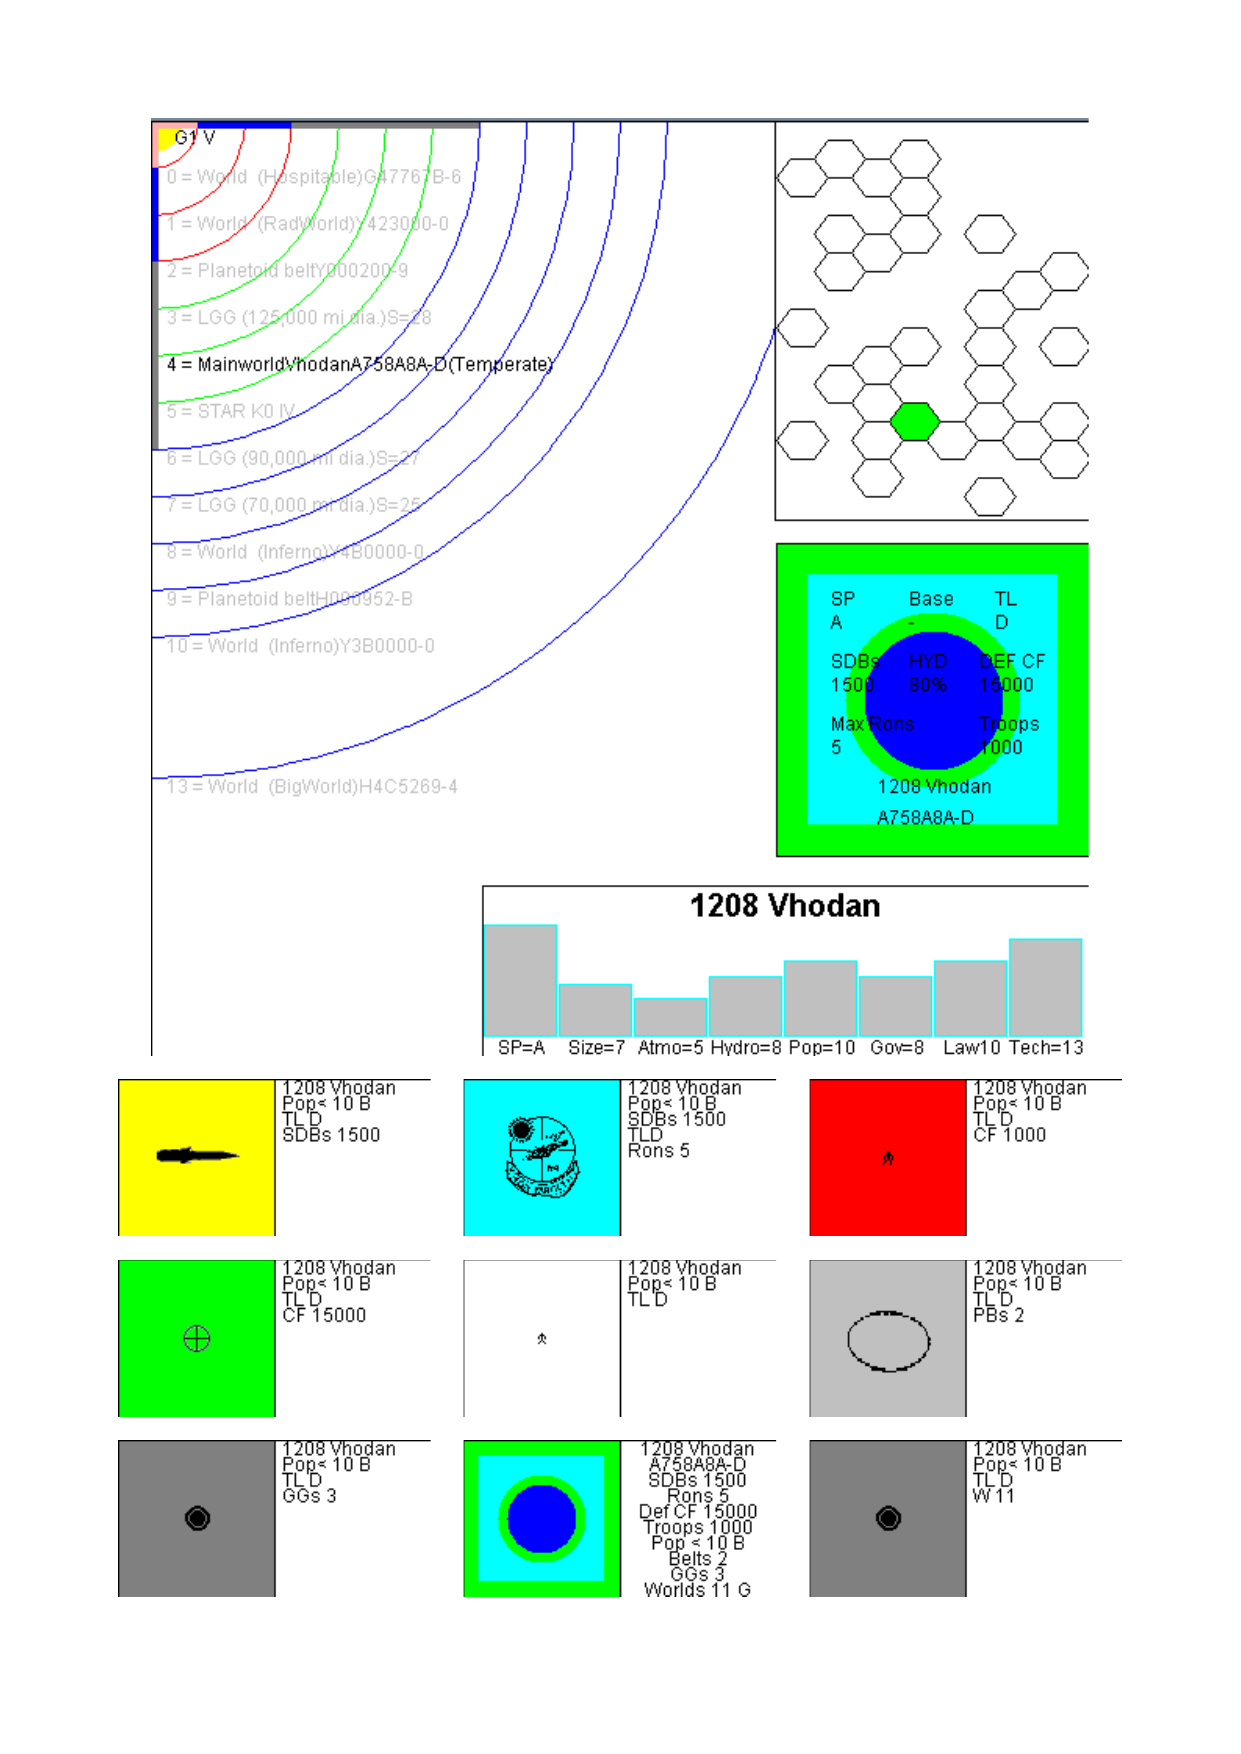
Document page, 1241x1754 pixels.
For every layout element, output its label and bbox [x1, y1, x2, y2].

picture [118, 1440, 431, 1597]
picture [118, 1260, 431, 1417]
picture [463, 1440, 777, 1597]
picture [463, 1260, 777, 1417]
picture [118, 1079, 431, 1236]
picture [151, 118, 1089, 1056]
picture [809, 1260, 1122, 1417]
picture [463, 1079, 777, 1236]
picture [809, 1440, 1122, 1597]
picture [809, 1079, 1122, 1236]
